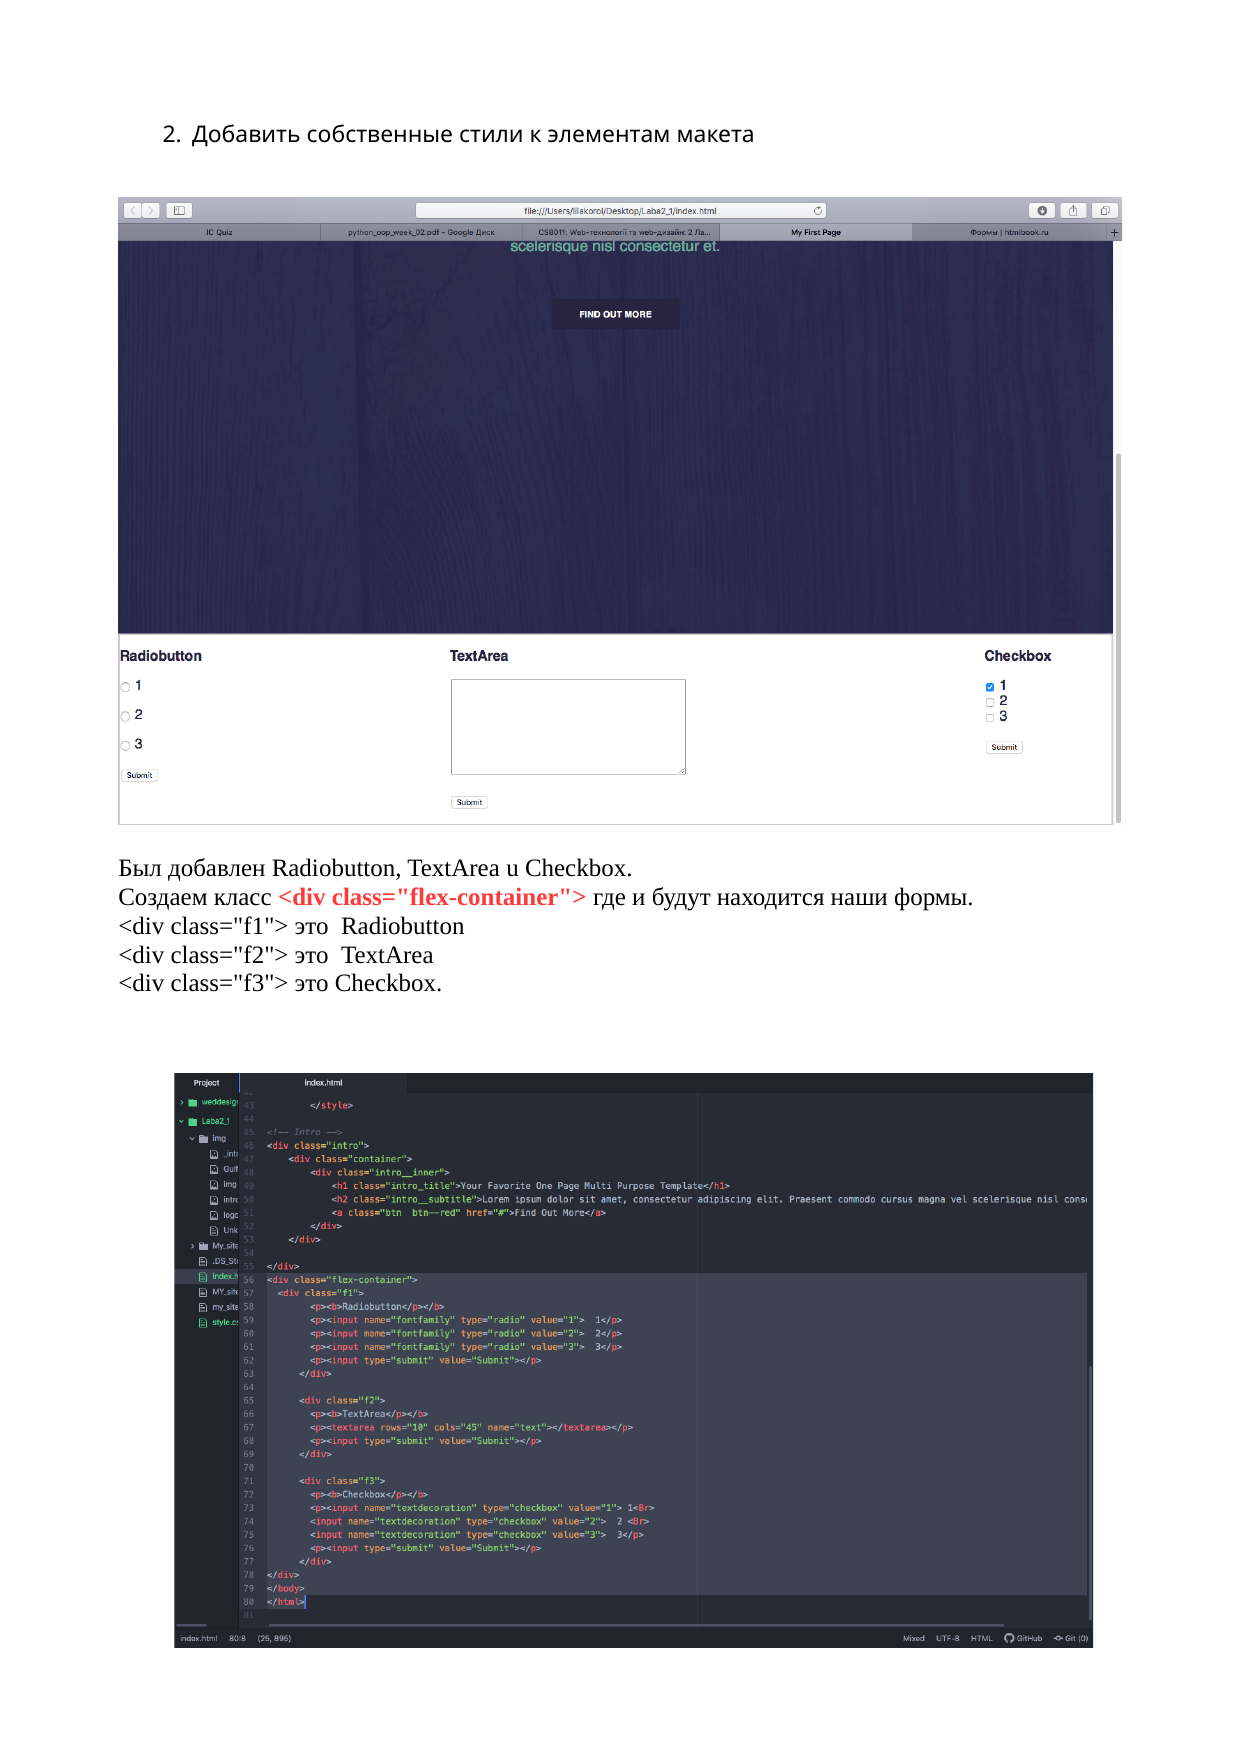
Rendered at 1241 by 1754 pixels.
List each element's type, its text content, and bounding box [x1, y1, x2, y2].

text <div class="f3"> это Checkbox. [118, 968, 1122, 997]
picture [118, 197, 1123, 825]
text Создаем класс <div class="flex-container"> где и будут находится наши формы. [118, 882, 1122, 911]
text <div class="f2"> это TextArea [118, 940, 1122, 968]
picture [174, 1073, 1094, 1648]
text Был добавлен Radiobutton, TextArea u Checkbox. [118, 853, 1122, 882]
list Добавить собственные стили к элементам макета [162, 118, 1122, 149]
text <div class="f1"> это Radiobutton [118, 911, 1122, 940]
